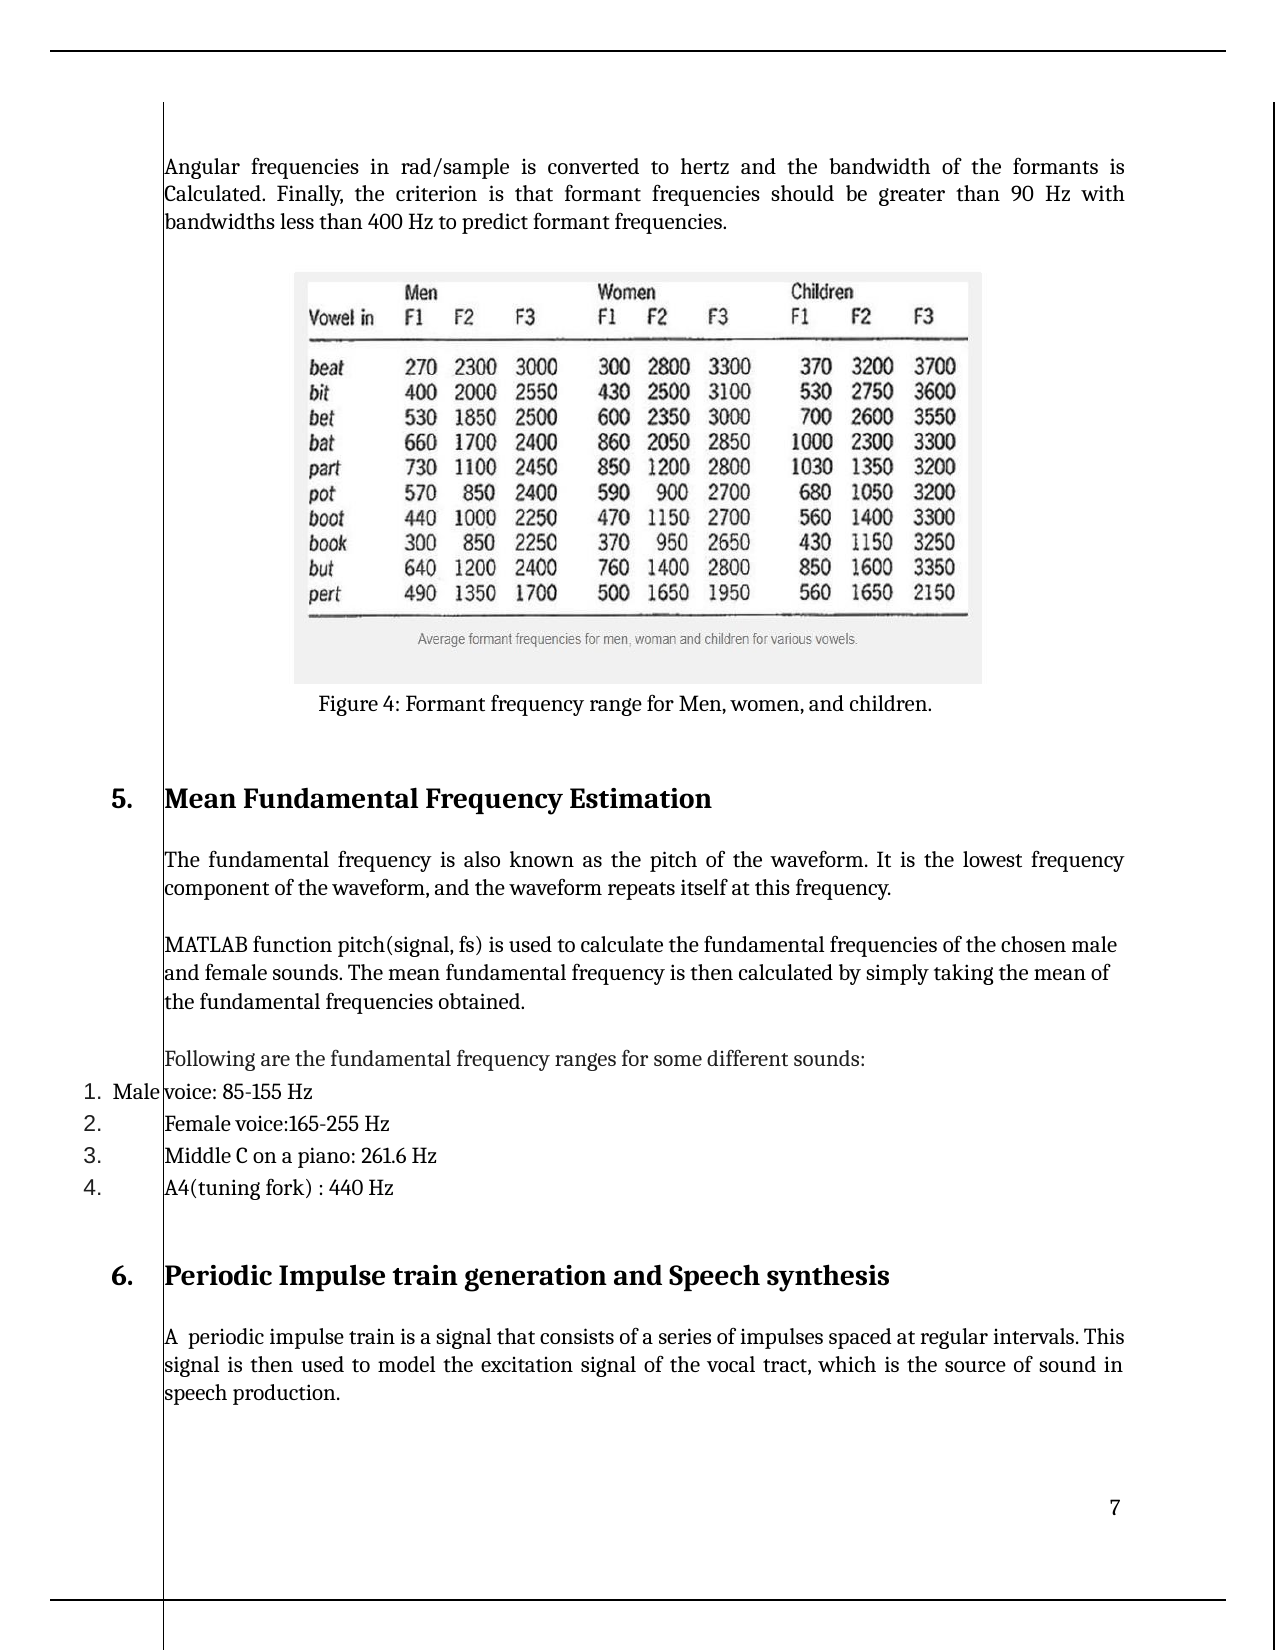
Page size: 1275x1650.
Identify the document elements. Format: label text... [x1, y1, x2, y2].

list Male voice: 85-155 Hz [164, 1078, 1126, 1105]
list Middle C on a piano: 261.6 Hz [164, 1142, 1126, 1169]
list Female voice:165-255 Hz [164, 1110, 1126, 1137]
list Middle C on a piano: 261.6 Hz [83, 1142, 163, 1169]
list A4(tuning fork) : 440 Hz [83, 1174, 163, 1201]
subtitle Mean Fundamental Frequency Estimation [111, 782, 163, 816]
subtitle Periodic Impulse train generation and Speech synthesis [164, 1259, 1146, 1293]
text The fundamental frequency is also known as the pitch of the waveform. It is the lowest frequency component of the waveform, and the waveform repeats itself at this frequency. [164, 847, 1126, 901]
text Following are the fundamental frequency ranges for some different sounds: [164, 1046, 1098, 1073]
subtitle Mean Fundamental Frequency Estimation [164, 782, 1146, 816]
list Male voice: 85-155 Hz [83, 1078, 163, 1105]
list A4(tuning fork) : 440 Hz [164, 1174, 1126, 1201]
list Female voice:165-255 Hz [83, 1110, 163, 1137]
subtitle Periodic Impulse train generation and Speech synthesis [111, 1259, 163, 1293]
text Figure 4: Formant frequency range for Men, women, and children. [318, 691, 1126, 717]
text Angular frequencies in rad/sample is converted to hertz and the bandwidth of the formants is Calculated. Finally, the criterion is that formant frequencies should be greater than 90 Hz with bandwidths less than 400 Hz to predict formant frequencies. [164, 154, 1126, 235]
text A periodic impulse train is a signal that consists of a series of impulses spaced at regular intervals. This signal is then used to model the excitation signal of the vocal tract, which is the source of sound in speech production. [164, 1324, 1126, 1406]
text MATLAB function pitch(signal, fs) is used to calculate the fundamental frequencies of the chosen male and female sounds. The mean fundamental frequency is then calculated by simply taking the mean of the fundamental frequencies obtained. [164, 932, 1140, 1015]
